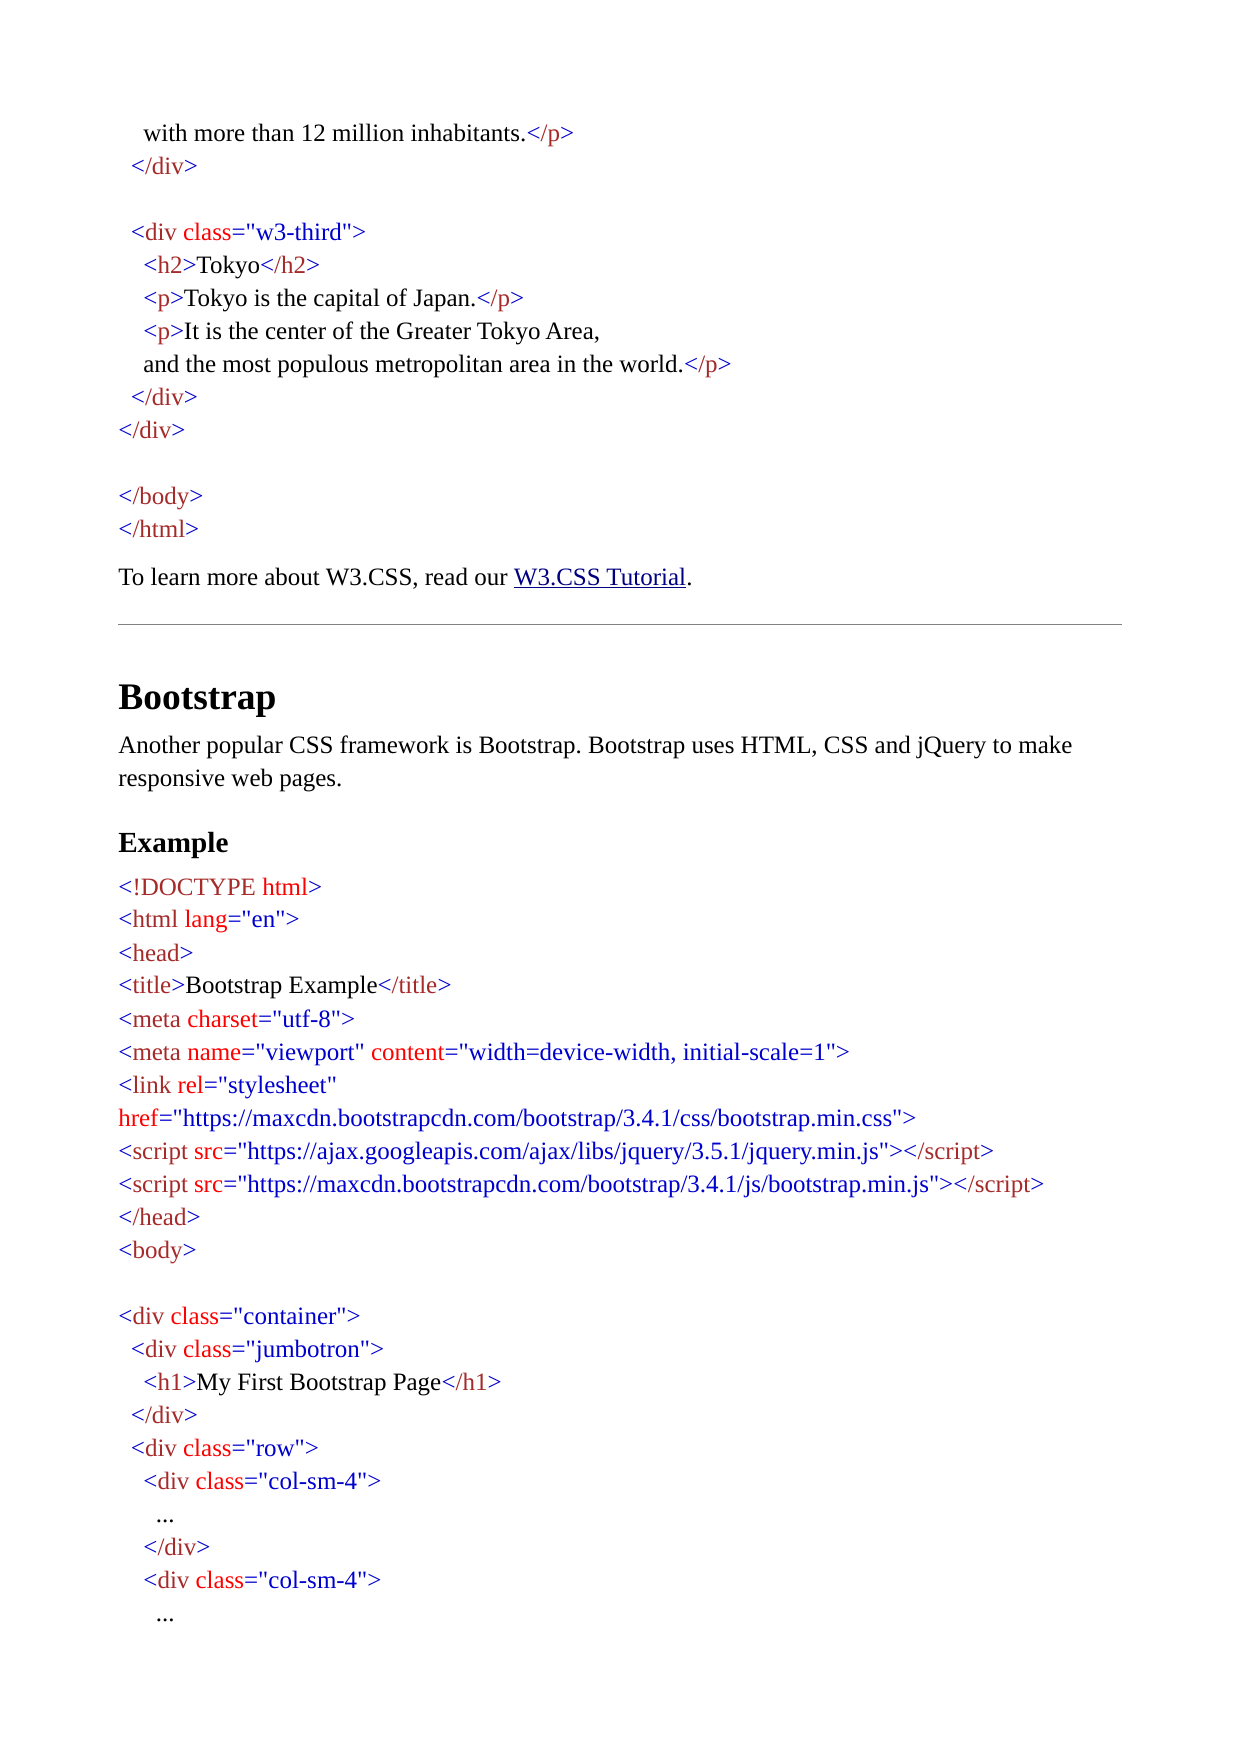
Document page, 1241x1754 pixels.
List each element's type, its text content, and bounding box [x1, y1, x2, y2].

text with more than 12 million inhabitants.</p> </div> <div class="w3-third"> <h2>Tokyo</h2> <p>Tokyo is the capital of Japan.</p> <p>It is the center of the Greater Tokyo Area, and the most populous metropolitan area in the world.</p> </div> </div> </body> </html> [118, 118, 1122, 543]
text <!DOCTYPE html> <html lang="en"> <head> <title>Bootstrap Example</title> <meta charset="utf-8"> <meta name="viewport" content="width=device-width, initial-scale=1"> <link rel="stylesheet" href="https://maxcdn.bootstrapcdn.com/bootstrap/3.4.1/css/bootstrap.min.css"> <script src="https://ajax.googleapis.com/ajax/libs/jquery/3.5.1/jquery.min.js"></script> <script src="https://maxcdn.bootstrapcdn.com/bootstrap/3.4.1/js/bootstrap.min.js"></script> </head> <body> <div class="container"> <div class="jumbotron"> <h1>My First Bootstrap Page</h1> </div> <div class="row"> <div class="col-sm-4"> ... </div> <div class="col-sm-4"> ... [118, 872, 1122, 1627]
subtitle Example [118, 826, 1122, 859]
text Another popular CSS framework is Bootstrap. Bootstrap uses HTML, CSS and jQuery to make responsive web pages. [118, 730, 1122, 792]
text To learn more about W3.CSS, read our W3.CSS Tutorial. [118, 562, 1122, 591]
subtitle Bootstrap [118, 675, 1122, 718]
